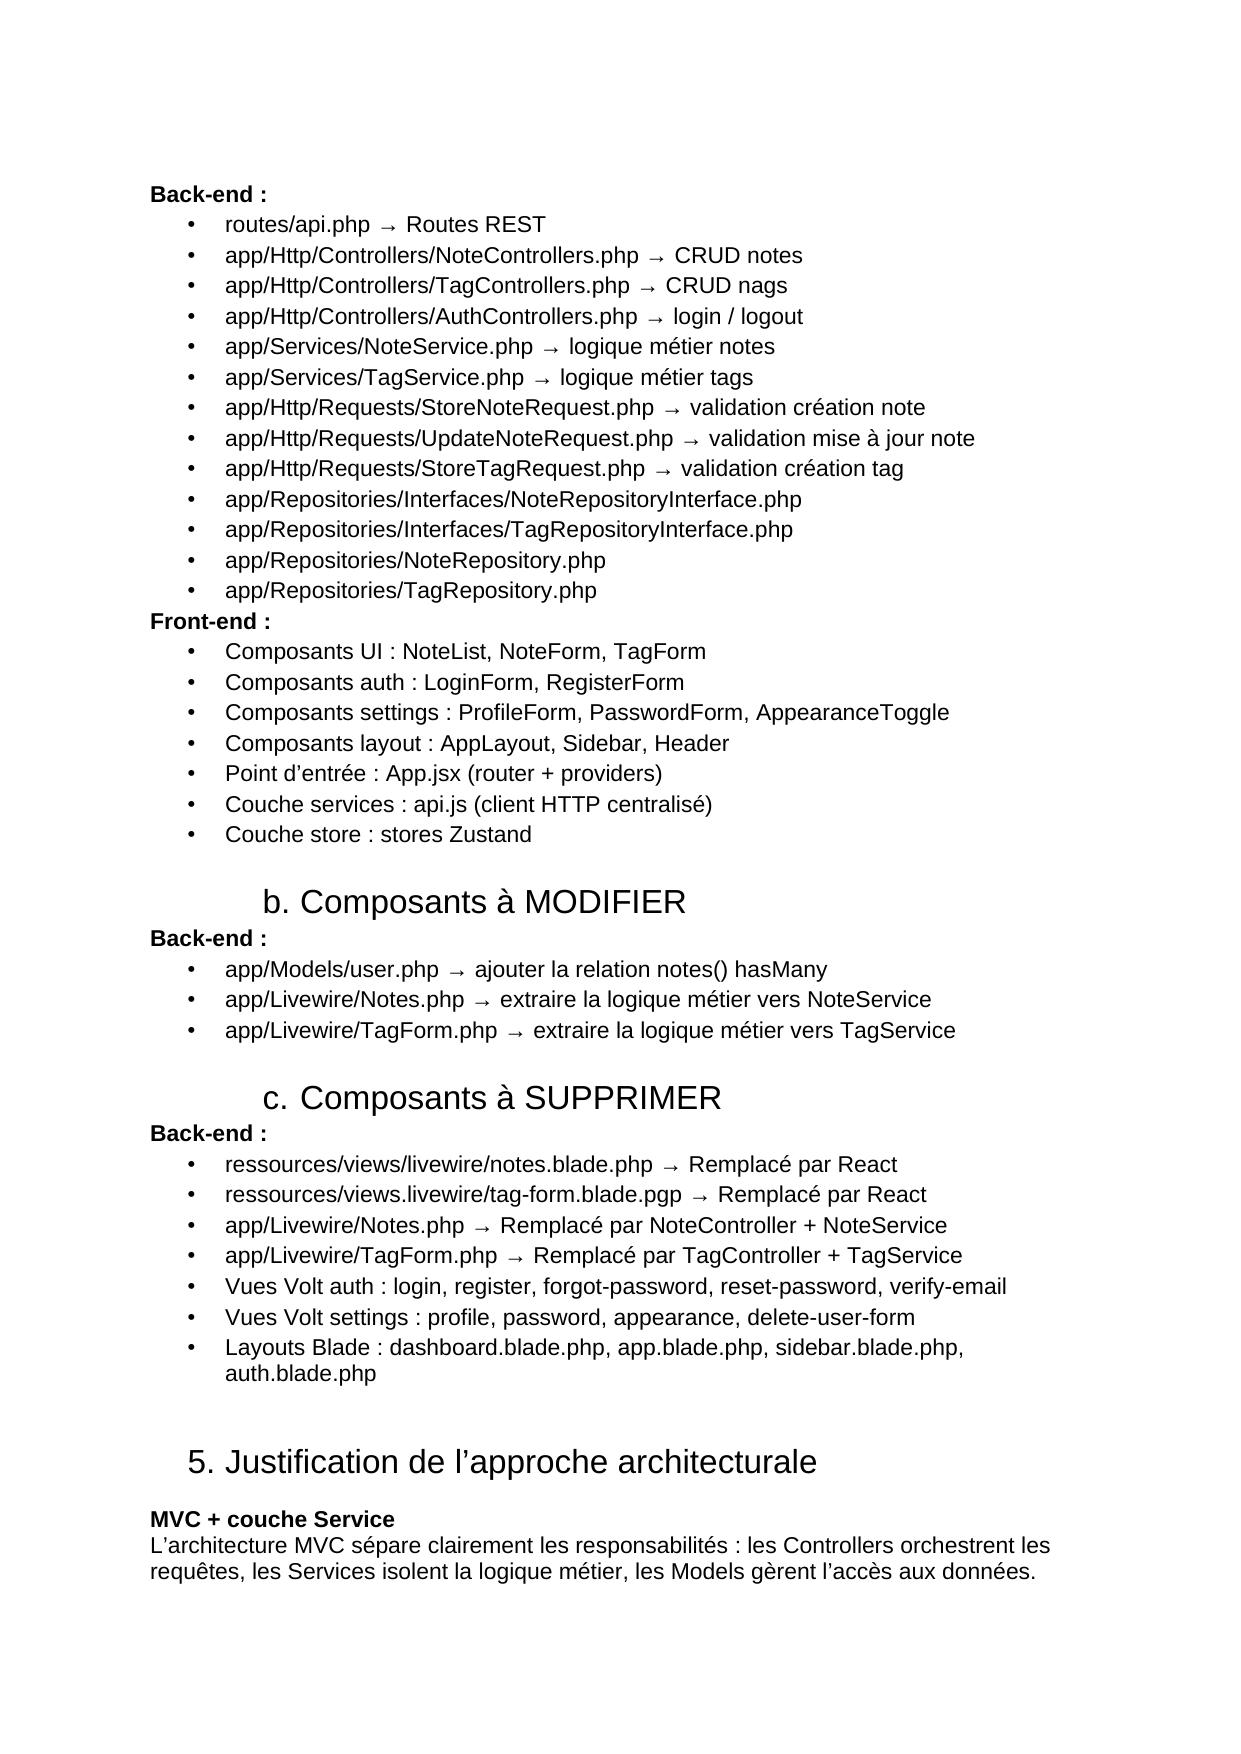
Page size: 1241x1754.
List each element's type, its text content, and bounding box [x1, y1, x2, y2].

subtitle Composants à MODIFIER [262, 882, 1090, 921]
text Front-end : [150, 608, 1090, 634]
text Back-end : [150, 1120, 1090, 1147]
list Vues Volt auth : login, register, forgot-password, reset-password, verify-email [187, 1273, 1090, 1299]
list Layouts Blade : dashboard.blade.php, app.blade.php, sidebar.blade.php, auth.blade.php [187, 1334, 1090, 1387]
list app/Http/Controllers/TagControllers.php → CRUD nags [187, 272, 1090, 298]
list app/Services/NoteService.php → logique métier notes [187, 333, 1090, 359]
list app/Repositories/TagRepository.php [187, 577, 1090, 604]
list app/Repositories/Interfaces/NoteRepositoryInterface.php [187, 486, 1090, 512]
list Composants auth : LoginForm, RegisterForm [187, 669, 1090, 695]
list app/Http/Requests/UpdateNoteRequest.php → validation mise à jour note [187, 425, 1090, 451]
list Couche store : stores Zustand [187, 821, 1090, 848]
text MVC + couche Service L’architecture MVC sépare clairement les responsabilités : les Controllers orchestrent les requêtes, les Services isolent la logique métier, les Models gèrent l’accès aux données. [150, 1506, 1090, 1585]
list app/Http/Requests/StoreTagRequest.php → validation création tag [187, 455, 1090, 482]
list Vues Volt settings : profile, password, appearance, delete-user-form [187, 1303, 1090, 1330]
list app/Http/Controllers/AuthControllers.php → login / logout [187, 303, 1090, 329]
list routes/api.php → Routes REST [187, 211, 1090, 237]
list ressources/views/livewire/notes.blade.php → Remplacé par React [187, 1151, 1090, 1177]
list ressources/views.livewire/tag-form.blade.pgp → Remplacé par React [187, 1181, 1090, 1208]
list Point d’entrée : App.jsx (router + providers) [187, 760, 1090, 787]
list app/Livewire/Notes.php → Remplacé par NoteController + NoteService [187, 1212, 1090, 1238]
list app/Livewire/Notes.php → extraire la logique métier vers NoteService [187, 986, 1090, 1012]
list app/Models/user.php → ajouter la relation notes() hasMany [187, 956, 1090, 982]
list Couche services : api.js (client HTTP centralisé) [187, 791, 1090, 817]
subtitle Composants à SUPPRIMER [262, 1078, 1090, 1116]
subtitle Justification de l’approche architecturale [187, 1442, 1090, 1481]
list app/Livewire/TagForm.php → Remplacé par TagController + TagService [187, 1242, 1090, 1269]
list Composants settings : ProfileForm, PasswordForm, AppearanceToggle [187, 699, 1090, 726]
text Back-end : [150, 181, 1090, 207]
list app/Repositories/Interfaces/TagRepositoryInterface.php [187, 516, 1090, 543]
list app/Repositories/NoteRepository.php [187, 547, 1090, 573]
text Back-end : [150, 925, 1090, 951]
list app/Http/Requests/StoreNoteRequest.php → validation création note [187, 394, 1090, 421]
list Composants layout : AppLayout, Sidebar, Header [187, 730, 1090, 756]
list app/Livewire/TagForm.php → extraire la logique métier vers TagService [187, 1017, 1090, 1043]
list Composants UI : NoteList, NoteForm, TagForm [187, 638, 1090, 665]
list app/Services/TagService.php → logique métier tags [187, 364, 1090, 390]
list app/Http/Controllers/NoteControllers.php → CRUD notes [187, 242, 1090, 268]
